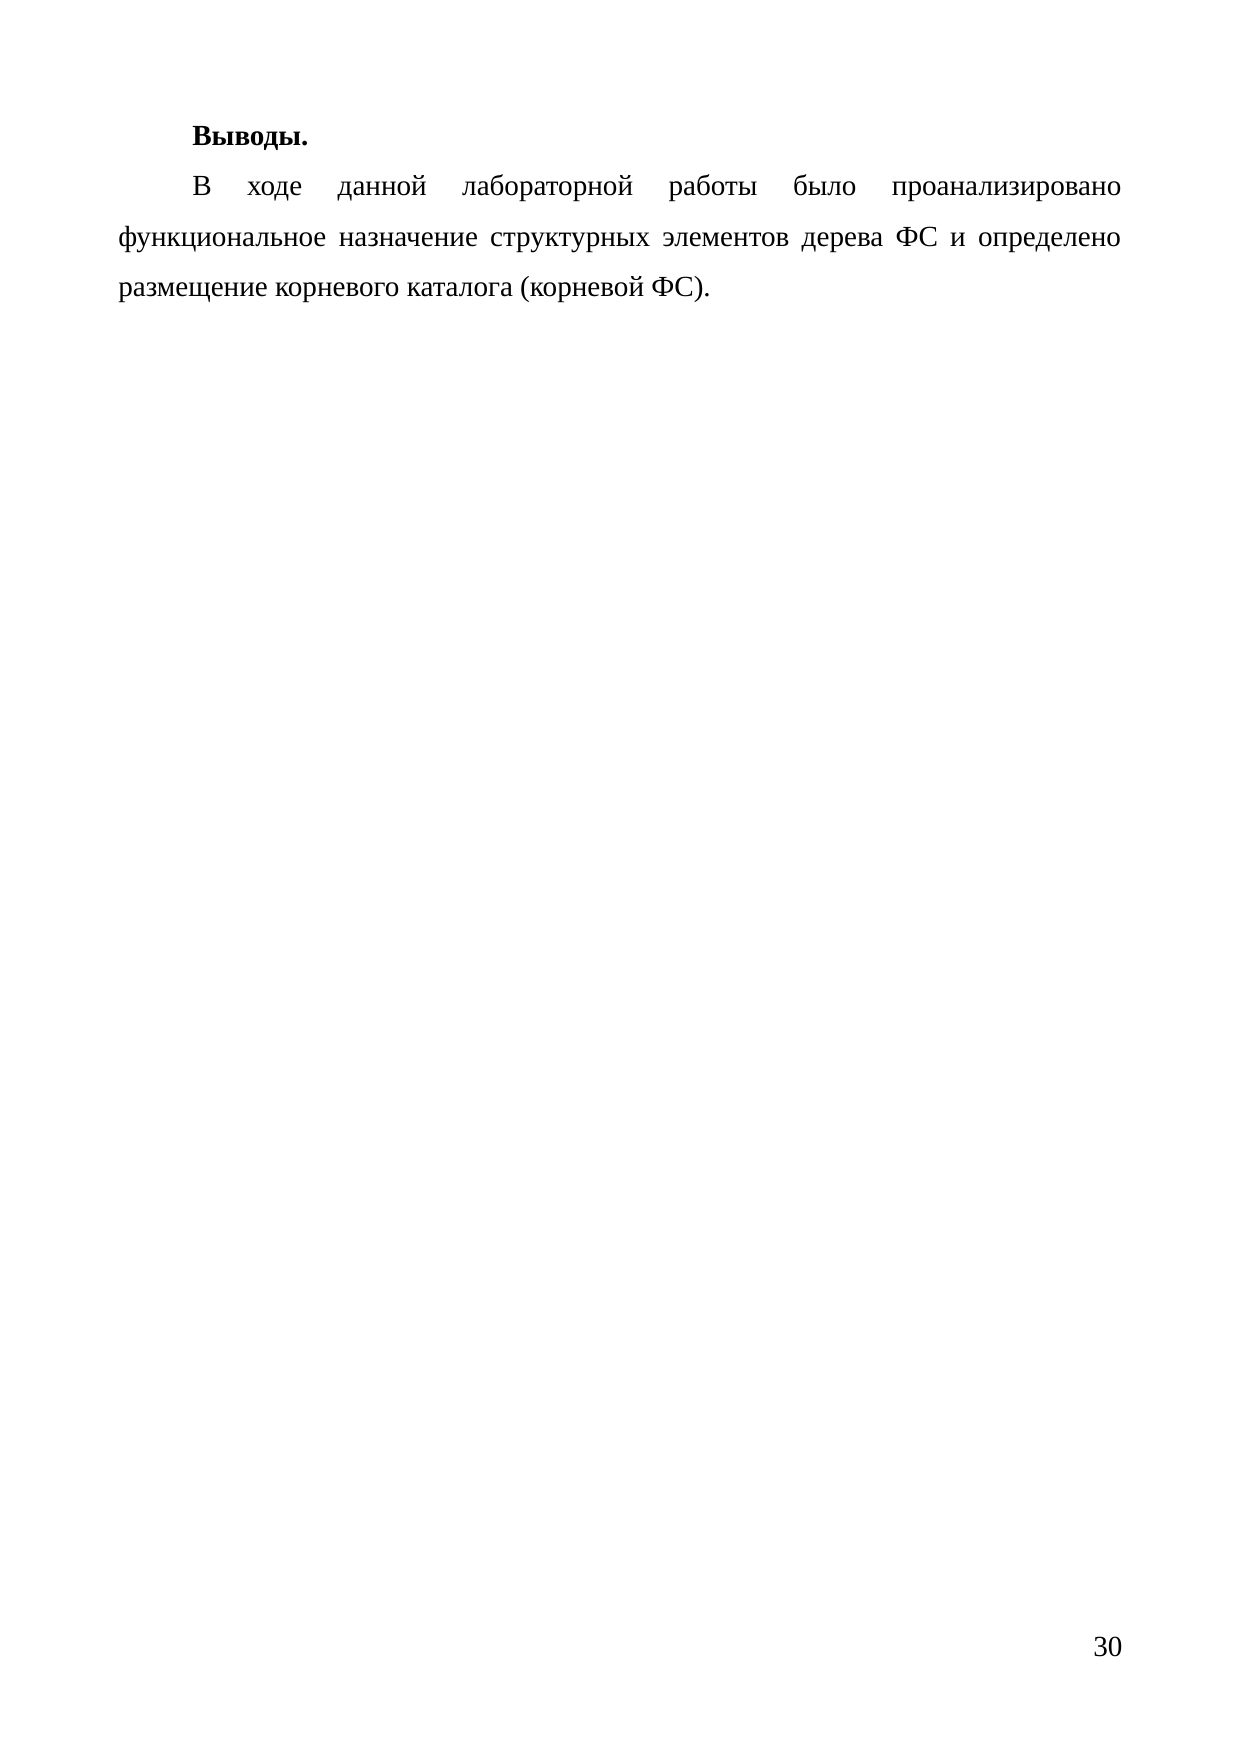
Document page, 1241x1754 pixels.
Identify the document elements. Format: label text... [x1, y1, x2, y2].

text В ходе данной лабораторной работы было проанализировано функциональное назначение структурных элементов дерева ФС и определено размещение корневого каталога (корневой ФС). [118, 168, 1122, 303]
text Выводы. [118, 118, 1122, 152]
